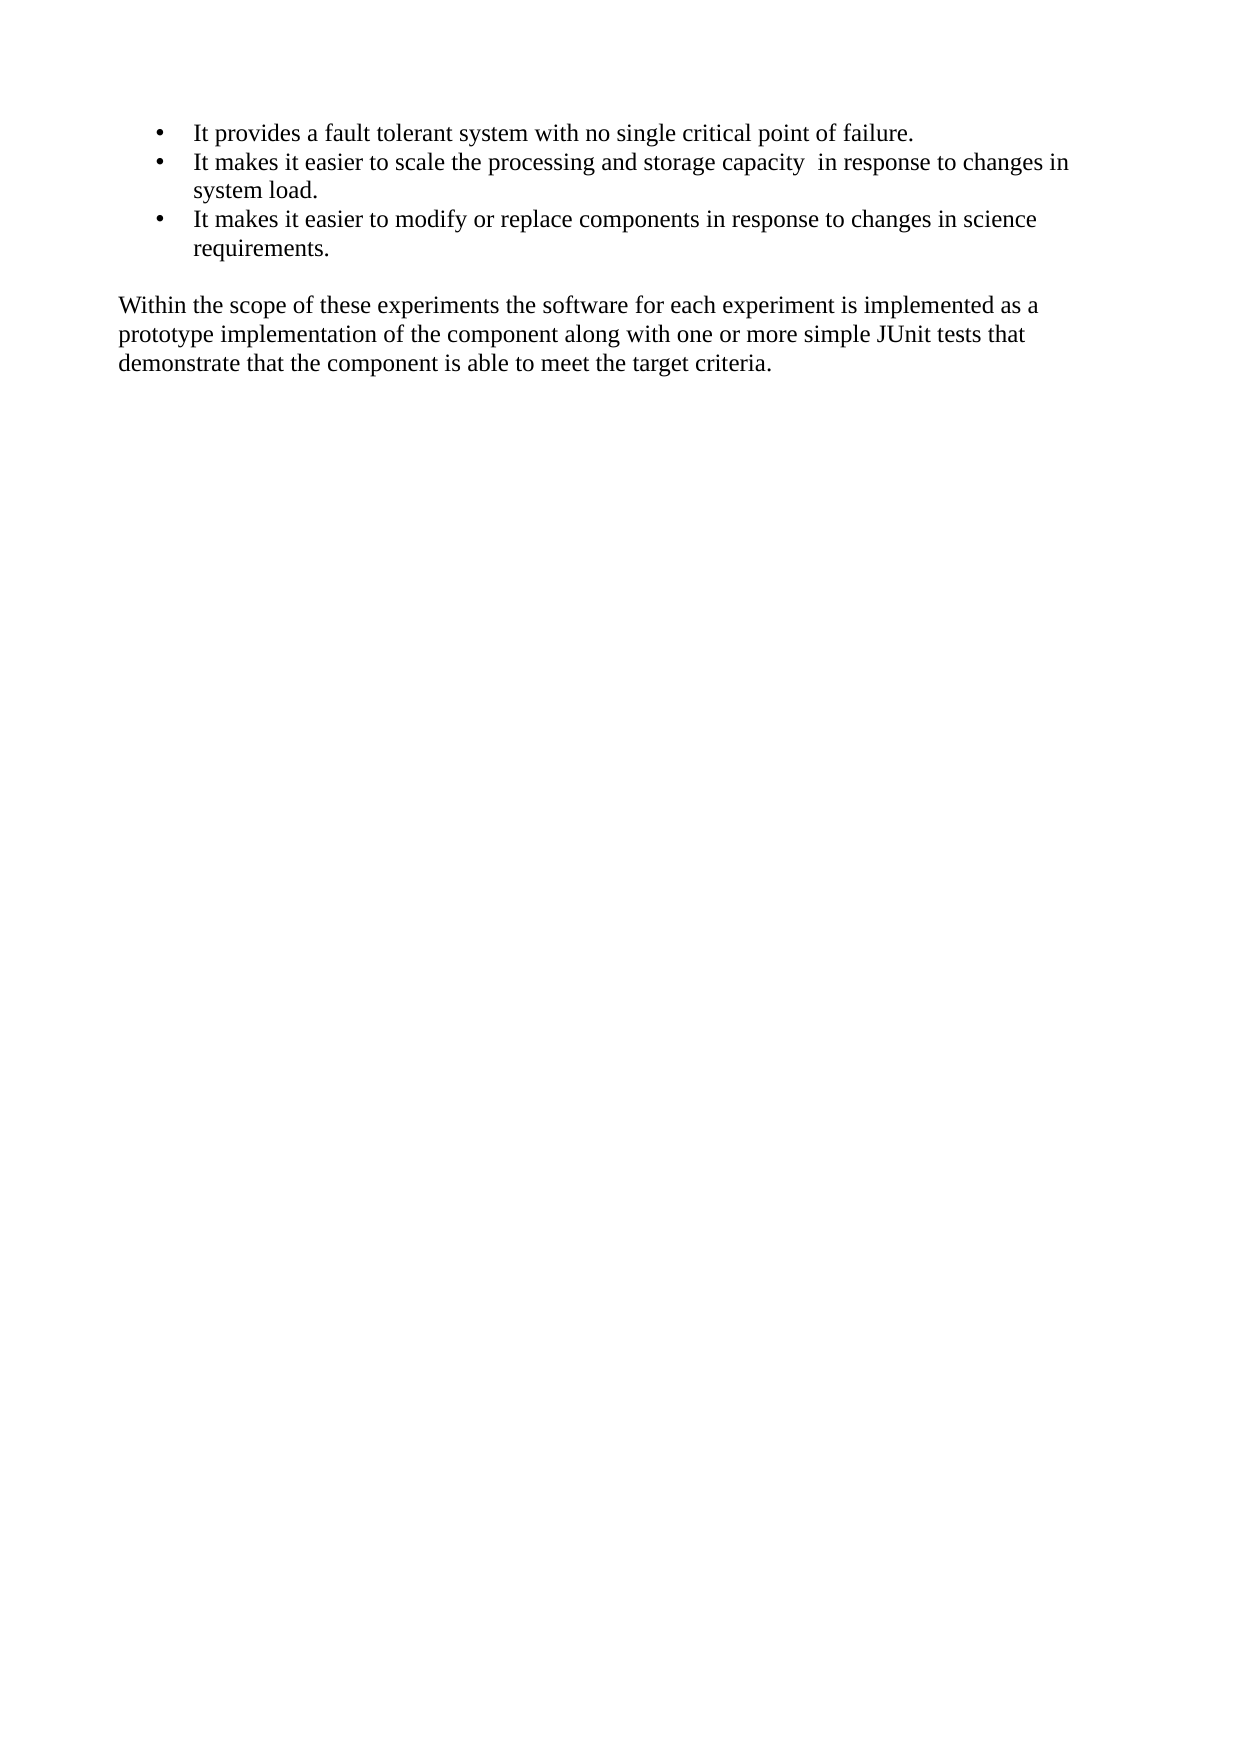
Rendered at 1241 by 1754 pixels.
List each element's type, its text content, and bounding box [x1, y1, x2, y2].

list It makes it easier to scale the processing and storage capacity in response to changes in system load. [156, 147, 1122, 204]
text Within the scope of these experiments the software for each experiment is implemented as a prototype implementation of the component along with one or more simple JUnit tests that demonstrate that the component is able to meet the target criteria. [118, 291, 1122, 377]
list It provides a fault tolerant system with no single critical point of failure. [156, 118, 1122, 147]
list It makes it easier to modify or replace components in response to changes in science requirements. [156, 204, 1122, 262]
